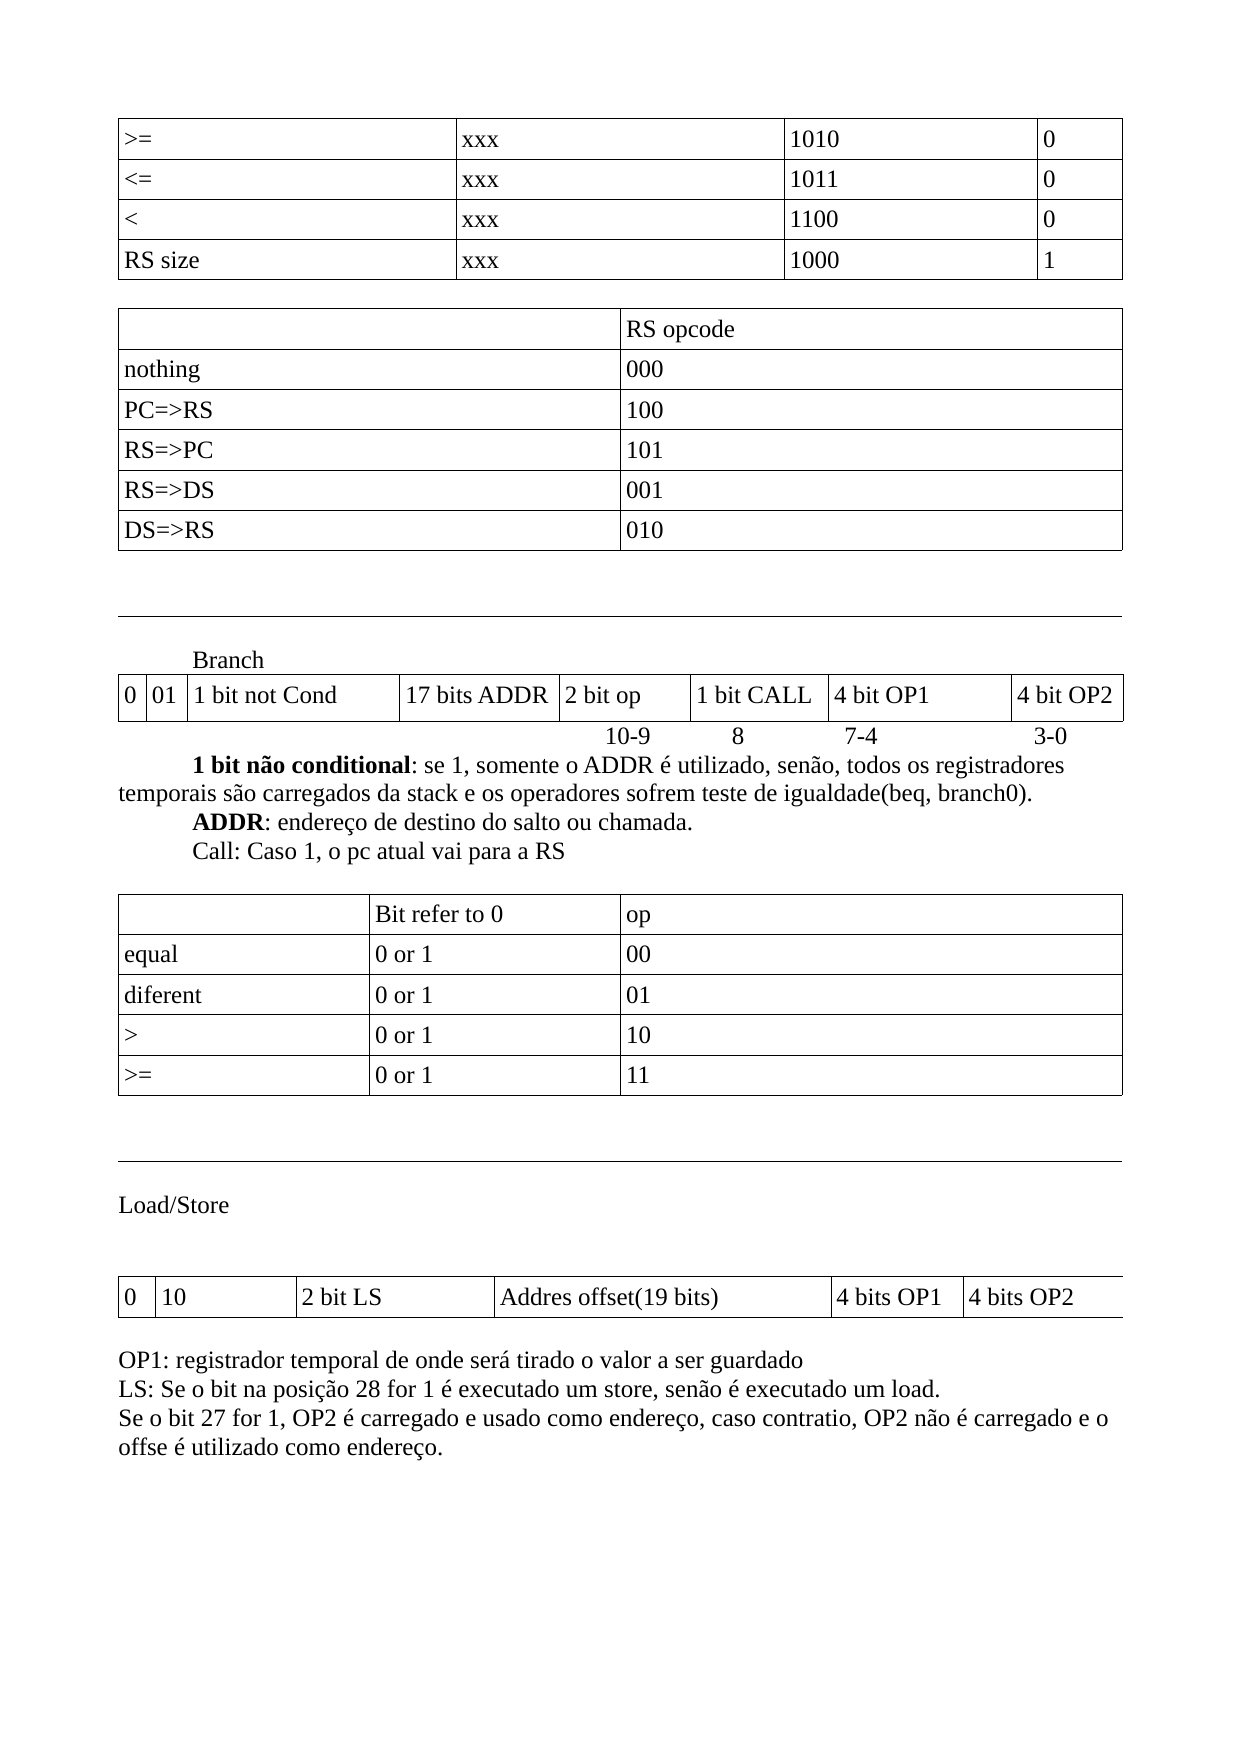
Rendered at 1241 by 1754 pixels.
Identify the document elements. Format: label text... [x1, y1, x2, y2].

table_cell DS=>RS [119, 511, 620, 550]
table_cell xxx [457, 240, 784, 279]
table_cell 1011 [785, 160, 1037, 199]
text LS: Se o bit na posição 28 for 1 é executado um store, senão é executado um load. [118, 1374, 1122, 1403]
table_header Addres offset(19 bits) [495, 1277, 831, 1317]
table_cell xxx [457, 160, 784, 199]
table_header 1 bit CALL [691, 675, 828, 721]
table_cell 11 [621, 1056, 1122, 1095]
table_header 17 bits ADDR [400, 675, 559, 721]
table_cell < [119, 200, 456, 239]
table_header 4 bit OP1 [829, 675, 1011, 721]
table_header 2 bit LS [297, 1277, 494, 1317]
table_cell 000 [621, 350, 1122, 389]
table_header 01 [147, 675, 187, 721]
table_cell 1010 [785, 119, 1037, 158]
table_header 2 bit op [560, 675, 690, 721]
text OP1: registrador temporal de onde será tirado o valor a ser guardado [118, 1346, 1122, 1374]
table_header 4 bits OP1 [832, 1277, 963, 1317]
table_cell 0 [1038, 119, 1122, 158]
table_cell RS size [119, 240, 456, 279]
table_cell >= [119, 119, 456, 158]
table_cell 0 or 1 [370, 1056, 620, 1095]
table_header 4 bit OP2 [1012, 675, 1123, 721]
table_header 4 bits OP2 [964, 1277, 1123, 1317]
table_header [119, 895, 369, 934]
text 10-9 8 7-4 3-0 [118, 722, 1122, 750]
table_header 1 bit not Cond [188, 675, 399, 721]
table_cell 0 or 1 [370, 935, 620, 974]
table_cell 101 [621, 430, 1122, 469]
table_header [119, 309, 620, 348]
table_header 0 [119, 1277, 155, 1317]
table_cell xxx [457, 119, 784, 158]
table_cell 01 [621, 975, 1122, 1014]
text ADDR: endereço de destino do salto ou chamada. [118, 807, 1122, 836]
table_cell xxx [457, 200, 784, 239]
text Se o bit 27 for 1, OP2 é carregado e usado como endereço, caso contratio, OP2 não é carregado e o offse é utilizado como endereço. [118, 1403, 1122, 1461]
table_cell 010 [621, 511, 1122, 550]
table_cell equal [119, 935, 369, 974]
table_header 0 [119, 675, 146, 721]
text Load/Store [118, 1190, 1122, 1219]
table_cell 1100 [785, 200, 1037, 239]
text 1 bit não conditional: se 1, somente o ADDR é utilizado, senão, todos os registradores temporais são carregados da stack e os operadores sofrem teste de igualdade(beq, branch0). [118, 750, 1122, 807]
text Call: Caso 1, o pc atual vai para a RS [118, 836, 1122, 865]
text Branch [118, 645, 1122, 674]
table_cell 100 [621, 390, 1122, 429]
table_cell PC=>RS [119, 390, 620, 429]
table_cell > [119, 1015, 369, 1055]
table_cell 1 [1038, 240, 1122, 279]
table_header RS opcode [621, 309, 1122, 348]
table_cell diferent [119, 975, 369, 1014]
table_cell 10 [621, 1015, 1122, 1055]
table_cell RS=>DS [119, 471, 620, 510]
table_cell 0 [1038, 160, 1122, 199]
table_cell 001 [621, 471, 1122, 510]
table_cell 0 or 1 [370, 975, 620, 1014]
table_cell RS=>PC [119, 430, 620, 469]
table_cell nothing [119, 350, 620, 389]
table_cell 0 or 1 [370, 1015, 620, 1055]
table_cell >= [119, 1056, 369, 1095]
table_cell <= [119, 160, 456, 199]
table_cell 00 [621, 935, 1122, 974]
table_header op [621, 895, 1122, 934]
table_header Bit refer to 0 [370, 895, 620, 934]
table_cell 1000 [785, 240, 1037, 279]
table_header 10 [156, 1277, 296, 1317]
table_cell 0 [1038, 200, 1122, 239]
